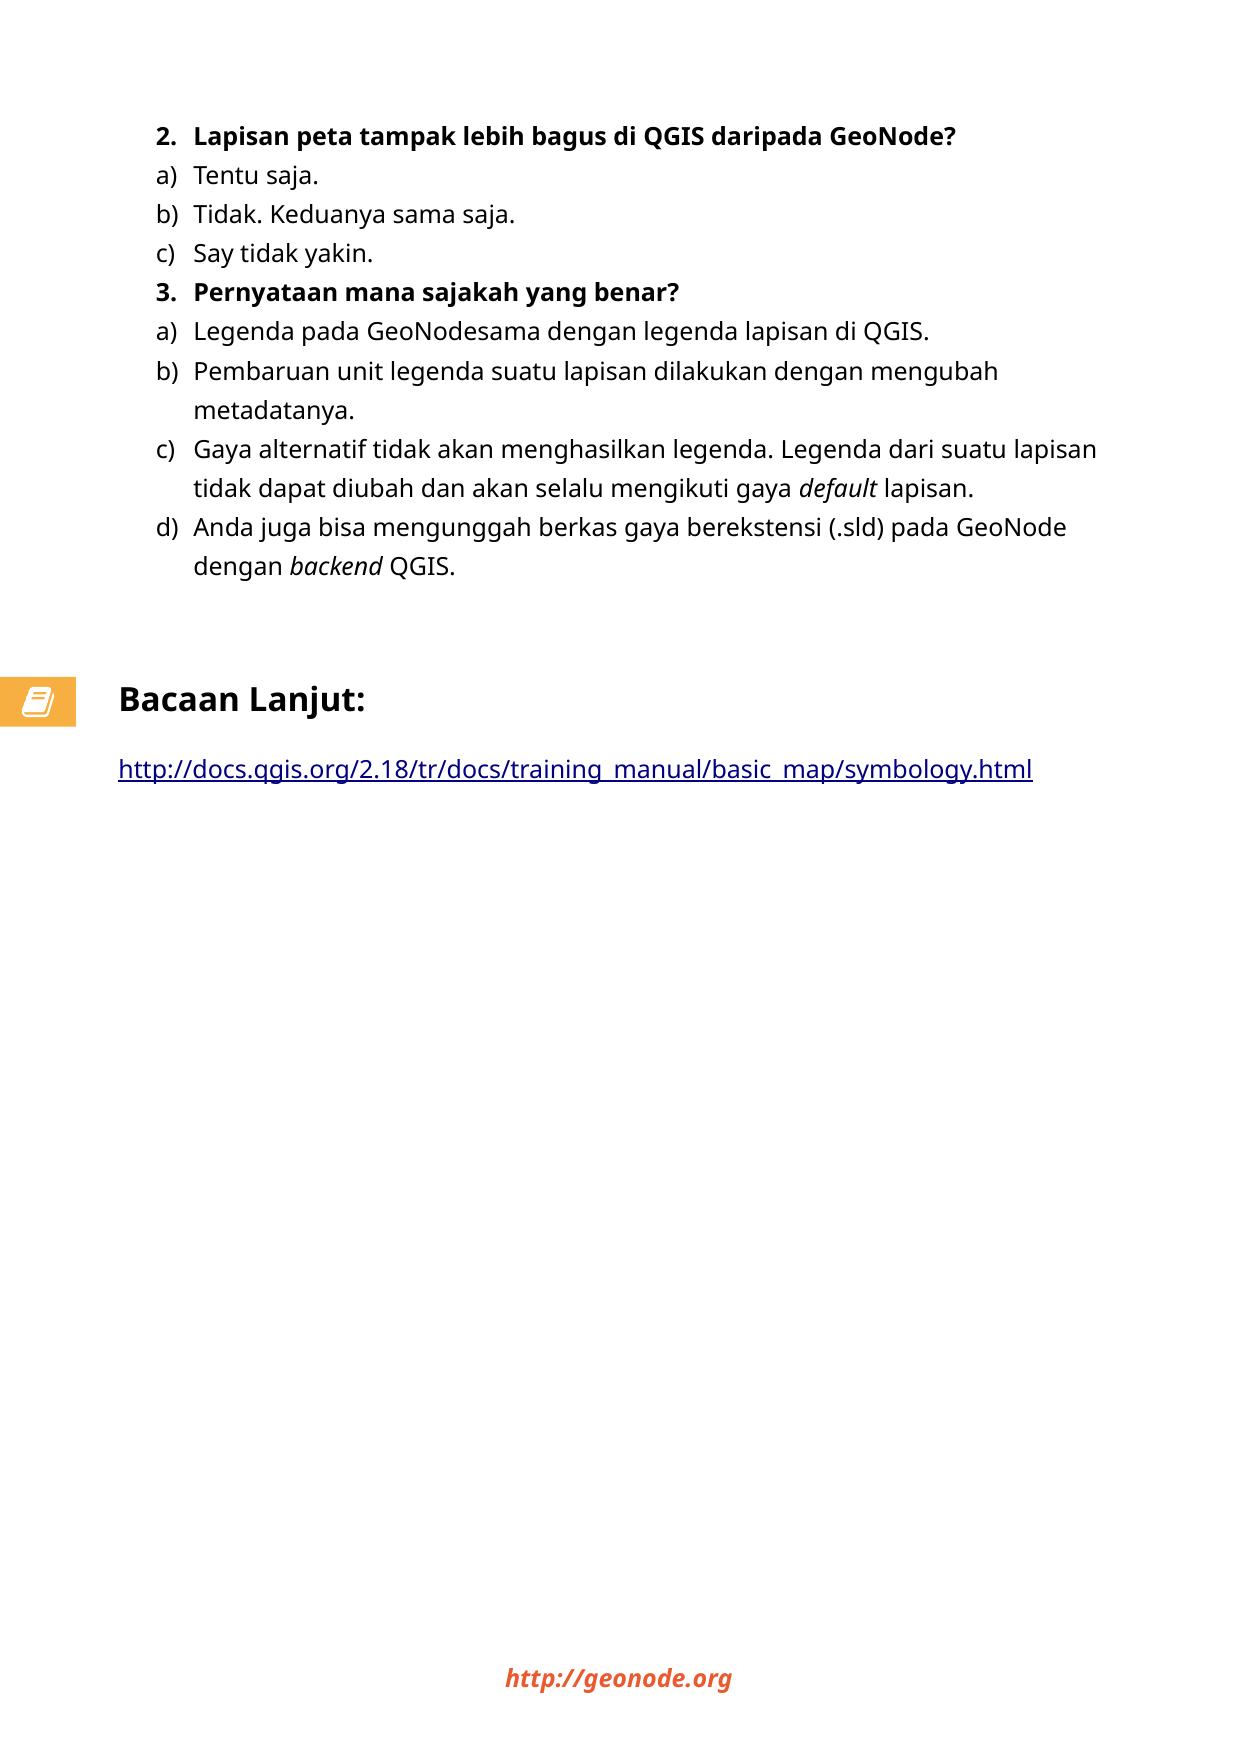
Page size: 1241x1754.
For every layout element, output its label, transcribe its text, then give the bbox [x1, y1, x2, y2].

list Lapisan peta tampak lebih bagus di QGIS daripada GeoNode? [156, 118, 1122, 152]
list Pembaruan unit legenda suatu lapisan dilakukan dengan mengubah metadatanya. [156, 353, 1122, 426]
list Anda juga bisa mengunggah berkas gaya berekstensi (.sld) pada GeoNode dengan backend QGIS. [156, 510, 1122, 583]
list Pernyataan mana sajakah yang benar? [156, 275, 1122, 309]
list Gaya alternatif tidak akan menghasilkan legenda. Legenda dari suatu lapisan tidak dapat diubah dan akan selalu mengikuti gaya default lapisan. [156, 431, 1122, 505]
subtitle Bacaan Lanjut: [118, 676, 1122, 721]
list Legenda pada GeoNodesama dengan legenda lapisan di QGIS. [156, 314, 1122, 348]
list Say tidak yakin. [156, 236, 1122, 270]
list Tentu saja. [156, 157, 1122, 191]
list Tidak. Keduanya sama saja. [156, 196, 1122, 231]
subtitle http://docs.qgis.org/2.18/tr/docs/training_manual/basic_map/symbology.html [118, 751, 1122, 785]
